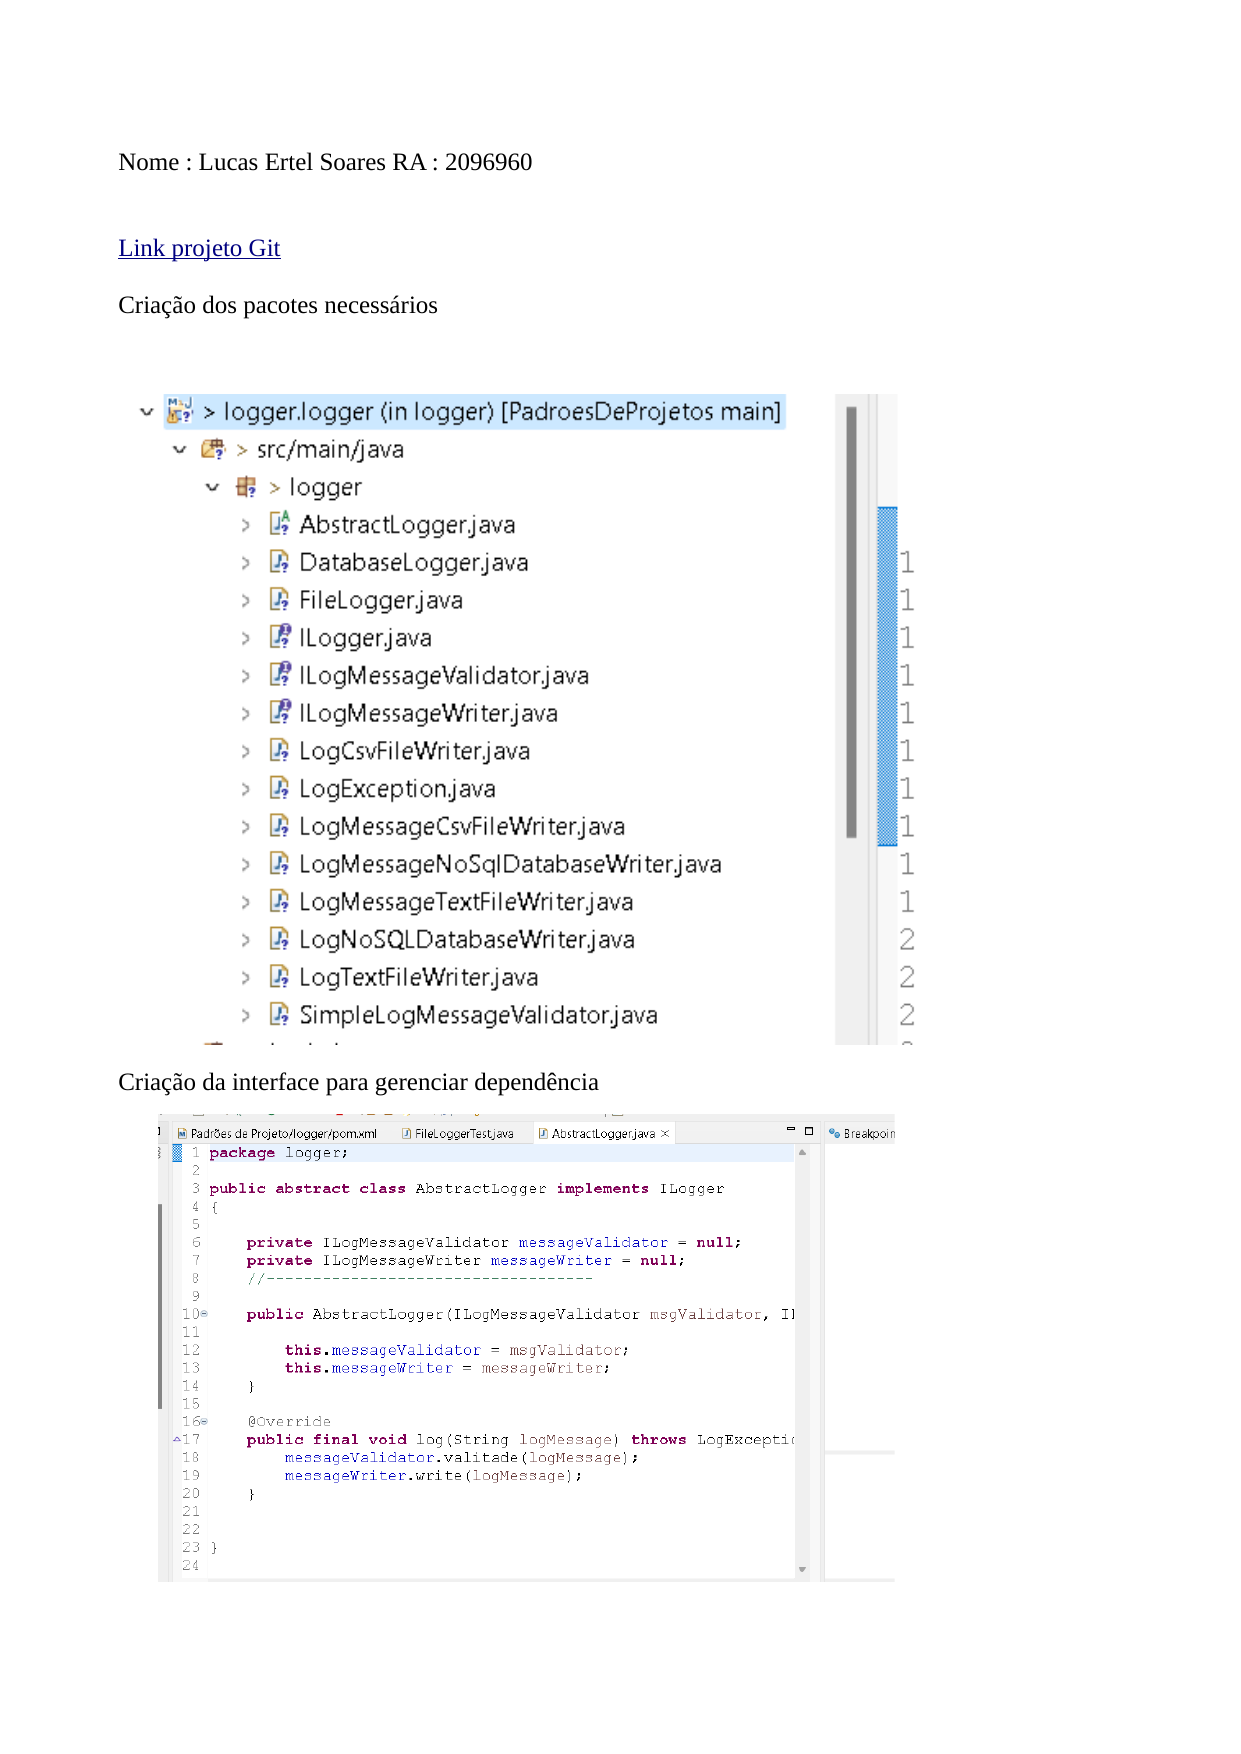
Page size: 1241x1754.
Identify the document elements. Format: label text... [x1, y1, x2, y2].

picture [158, 1114, 895, 1582]
text Nome : Lucas Ertel Soares RA : 2096960 [118, 147, 1122, 176]
text Criação dos pacotes necessários [118, 291, 1122, 319]
text Link projeto Git [118, 233, 1122, 262]
picture [128, 394, 919, 1045]
text Criação da interface para gerenciar dependência [118, 1067, 1122, 1096]
